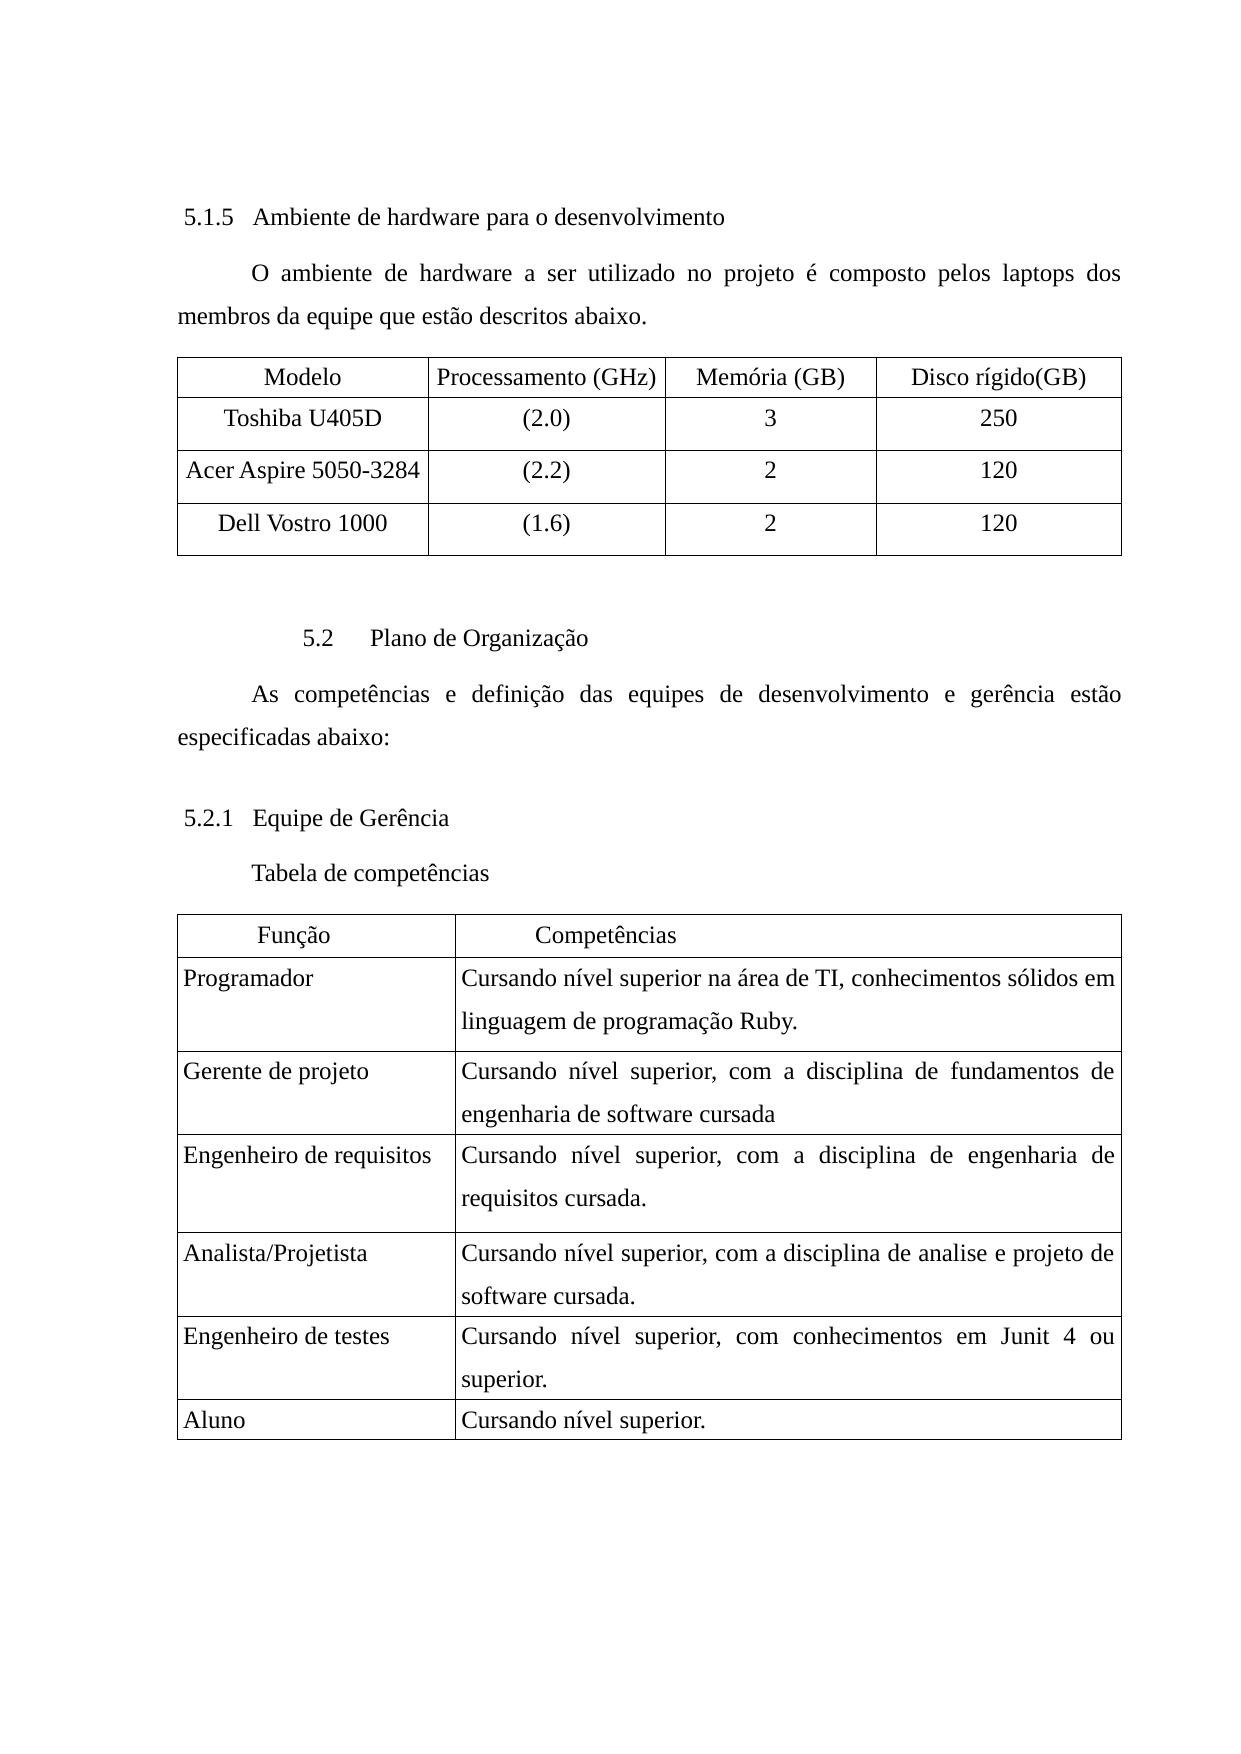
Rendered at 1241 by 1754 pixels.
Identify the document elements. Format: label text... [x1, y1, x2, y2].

table_header Memória (GB) [666, 358, 876, 397]
table_cell Engenheiro de requisitos [178, 1135, 455, 1232]
table_cell Dell Vostro 1000 [178, 504, 428, 555]
subtitle Equipe de Gerência [177, 803, 1122, 832]
table_cell Acer Aspire 5050-3284 [178, 451, 428, 502]
table_header Competências [456, 915, 1121, 957]
table_header Processamento (GHz) [429, 358, 665, 397]
table_header Função [178, 915, 455, 957]
table_header Modelo [178, 358, 428, 397]
table_cell Cursando nível superior, com a disciplina de engenharia de requisitos cursada. [456, 1135, 1121, 1232]
table_cell (2.2) [429, 451, 665, 502]
table_cell Cursando nível superior. [456, 1400, 1121, 1439]
table_header Disco rígido(GB) [877, 358, 1121, 397]
table_cell Cursando nível superior, com a disciplina de analise e projeto de software cursada. [456, 1233, 1121, 1316]
table_cell 120 [877, 451, 1121, 502]
text O ambiente de hardware a ser utilizado no projeto é composto pelos laptops dos membros da equipe que estão descritos abaixo. [177, 258, 1122, 330]
table_cell 3 [666, 398, 876, 450]
table_cell Aluno [178, 1400, 455, 1439]
text As competências e definição das equipes de desenvolvimento e gerência estão especificadas abaixo: [177, 679, 1122, 751]
table_cell Cursando nível superior, com conhecimentos em Junit 4 ou superior. [456, 1317, 1121, 1399]
table_cell 120 [877, 504, 1121, 555]
table_cell (2.0) [429, 398, 665, 450]
table_cell Toshiba U405D [178, 398, 428, 450]
table_cell Gerente de projeto [178, 1052, 455, 1134]
table_cell Analista/Projetista [178, 1233, 455, 1316]
table_cell 2 [666, 451, 876, 502]
table_cell Engenheiro de testes [178, 1317, 455, 1399]
subtitle Ambiente de hardware para o desenvolvimento [177, 202, 1122, 231]
table_cell 250 [877, 398, 1121, 450]
table_cell 2 [666, 504, 876, 555]
table_cell (1.6) [429, 504, 665, 555]
table_cell Programador [178, 958, 455, 1051]
text Tabela de competências [177, 858, 1122, 887]
table_cell Cursando nível superior, com a disciplina de fundamentos de engenharia de software cursada [456, 1052, 1121, 1134]
table_cell Cursando nível superior na área de TI, conhecimentos sólidos em linguagem de programação Ruby. [456, 958, 1121, 1051]
subtitle Plano de Organização [222, 623, 1122, 652]
